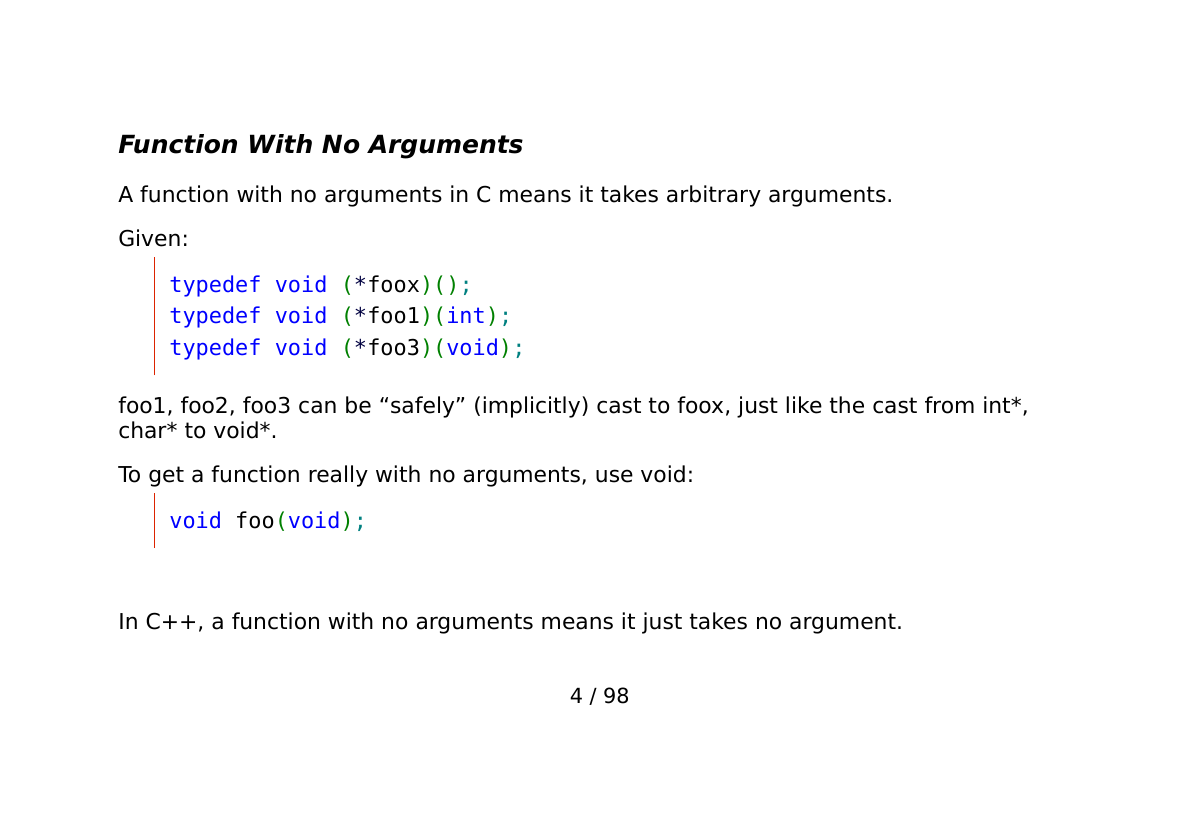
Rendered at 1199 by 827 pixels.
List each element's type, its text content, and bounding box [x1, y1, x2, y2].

text To get a function really with no arguments, use void: [118, 462, 1081, 487]
text typedef void (*foo1)(int); [155, 289, 1081, 320]
title Function With No Arguments [118, 130, 1081, 159]
text typedef void (*foox)(); [155, 257, 1081, 289]
text typedef void (*foo3)(void); [155, 320, 1081, 375]
text Given: [118, 226, 1081, 251]
text A function with no arguments in C means it takes arbitrary arguments. [118, 183, 1081, 208]
text void foo(void); [155, 493, 1081, 548]
text foo1, foo2, foo3 can be “safely” (implicitly) cast to foox, just like the cast from int*, char* to void*. [118, 393, 1081, 444]
text In C++, a function with no arguments means it just takes no argument. [118, 609, 1081, 635]
